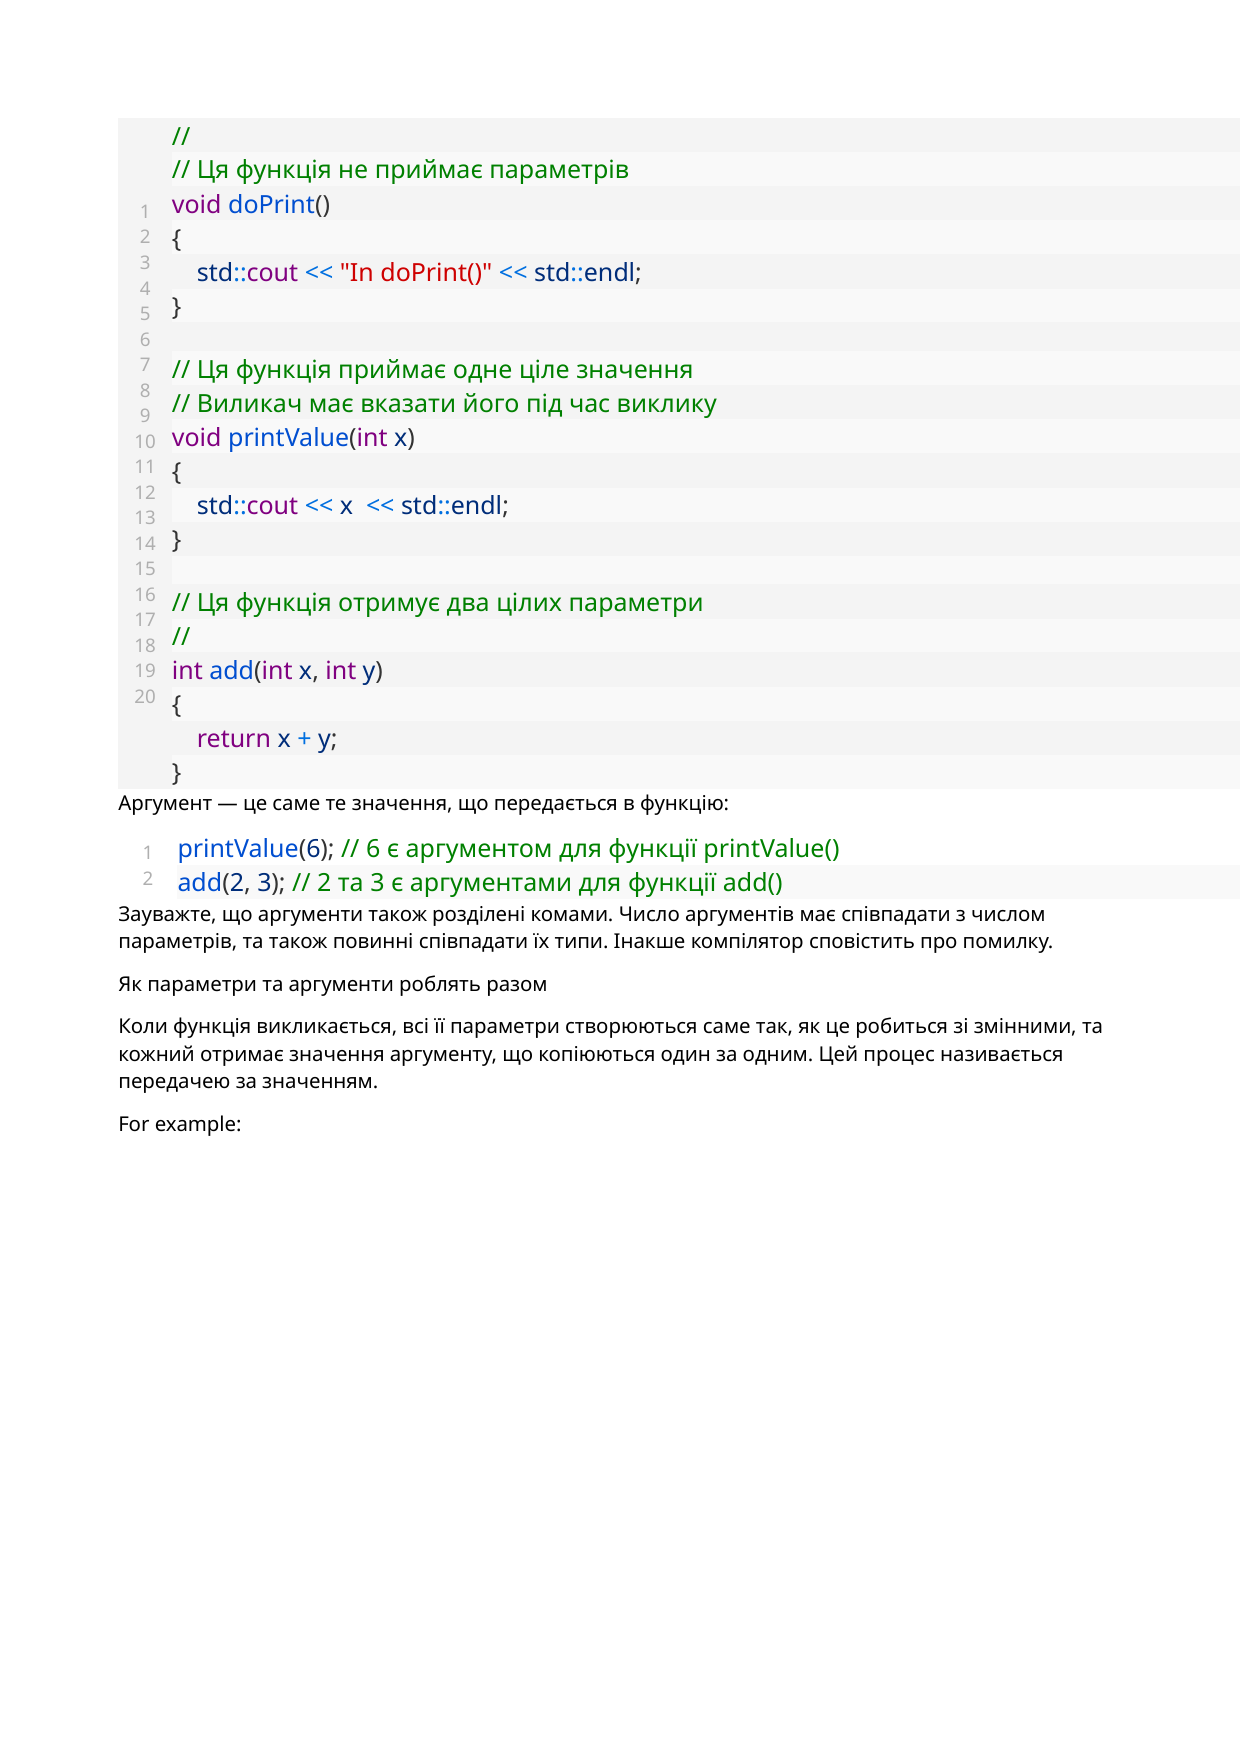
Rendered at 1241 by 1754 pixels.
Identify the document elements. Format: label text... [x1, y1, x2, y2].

text Аргумент — це саме те значення, що передається в функцію: [118, 789, 1122, 816]
table_header // // Ця функція не приймає параметрів void doPrint() { std::cout << "In doPrint()" << std::endl; } // Ця функція приймає одне ціле значення // Виликач має вказати його під час виклику void printValue(int x) { std::cout << x << std::endl; } // Ця функція отримує два цілих параметри // int add(int x, int y) { return x + y; } [172, 584, 1240, 619]
table_header // // Ця функція не приймає параметрів void doPrint() { std::cout << "In doPrint()" << std::endl; } // Ця функція приймає одне ціле значення // Виликач має вказати його під час виклику void printValue(int x) { std::cout << x << std::endl; } // Ця функція отримує два цілих параметри // int add(int x, int y) { return x + y; } [172, 522, 1240, 556]
table_header // // Ця функція не приймає параметрів void doPrint() { std::cout << "In doPrint()" << std::endl; } // Ця функція приймає одне ціле значення // Виликач має вказати його під час виклику void printValue(int x) { std::cout << x << std::endl; } // Ця функція отримує два цілих параметри // int add(int x, int y) { return x + y; } [172, 453, 1240, 488]
text Як параметри та аргументи роблять разом [118, 969, 1122, 997]
text Зауважте, що аргументи також розділені комами. Число аргументів має співпадати з числом параметрів, та також повинні співпадати їх типи. Інакше компілятор сповістить про помилку. [118, 899, 1122, 954]
table_header // // Ця функція не приймає параметрів void doPrint() { std::cout << "In doPrint()" << std::endl; } // Ця функція приймає одне ціле значення // Виликач має вказати його під час виклику void printValue(int x) { std::cout << x << std::endl; } // Ця функція отримує два цілих параметри // int add(int x, int y) { return x + y; } [172, 118, 1240, 152]
text For example: [118, 1109, 1122, 1137]
table_header 1 2 3 4 5 6 7 8 9 10 11 12 13 14 15 16 17 18 19 20 [118, 118, 172, 789]
table_header // // Ця функція не приймає параметрів void doPrint() { std::cout << "In doPrint()" << std::endl; } // Ця функція приймає одне ціле значення // Виликач має вказати його під час виклику void printValue(int x) { std::cout << x << std::endl; } // Ця функція отримує два цілих параметри // int add(int x, int y) { return x + y; } [172, 652, 1240, 687]
table_header 1 2 [118, 831, 177, 899]
table_header // // Ця функція не приймає параметрів void doPrint() { std::cout << "In doPrint()" << std::endl; } // Ця функція приймає одне ціле значення // Виликач має вказати його під час виклику void printValue(int x) { std::cout << x << std::endl; } // Ця функція отримує два цілих параметри // int add(int x, int y) { return x + y; } [172, 254, 1240, 289]
text Коли функція викликається, всі її параметри створюються саме так, як це робиться зі змінними, та кожний отримає значення аргументу, що копіюються один за одним. Цей процес називається передачею за значенням. [118, 1011, 1122, 1094]
table_header // // Ця функція не приймає параметрів void doPrint() { std::cout << "In doPrint()" << std::endl; } // Ця функція приймає одне ціле значення // Виликач має вказати його під час виклику void printValue(int x) { std::cout << x << std::endl; } // Ця функція отримує два цілих параметри // int add(int x, int y) { return x + y; } [172, 721, 1240, 755]
table_header printValue(6); // 6 є аргументом для функції printValue() add(2, 3); // 2 та 3 є аргументами для функції add() [177, 831, 1240, 865]
table_header // // Ця функція не приймає параметрів void doPrint() { std::cout << "In doPrint()" << std::endl; } // Ця функція приймає одне ціле значення // Виликач має вказати його під час виклику void printValue(int x) { std::cout << x << std::endl; } // Ця функція отримує два цілих параметри // int add(int x, int y) { return x + y; } [172, 322, 1240, 351]
table_header // // Ця функція не приймає параметрів void doPrint() { std::cout << "In doPrint()" << std::endl; } // Ця функція приймає одне ціле значення // Виликач має вказати його під час виклику void printValue(int x) { std::cout << x << std::endl; } // Ця функція отримує два цілих параметри // int add(int x, int y) { return x + y; } [172, 385, 1240, 419]
table_header // // Ця функція не приймає параметрів void doPrint() { std::cout << "In doPrint()" << std::endl; } // Ця функція приймає одне ціле значення // Виликач має вказати його під час виклику void printValue(int x) { std::cout << x << std::endl; } // Ця функція отримує два цілих параметри // int add(int x, int y) { return x + y; } [172, 186, 1240, 220]
